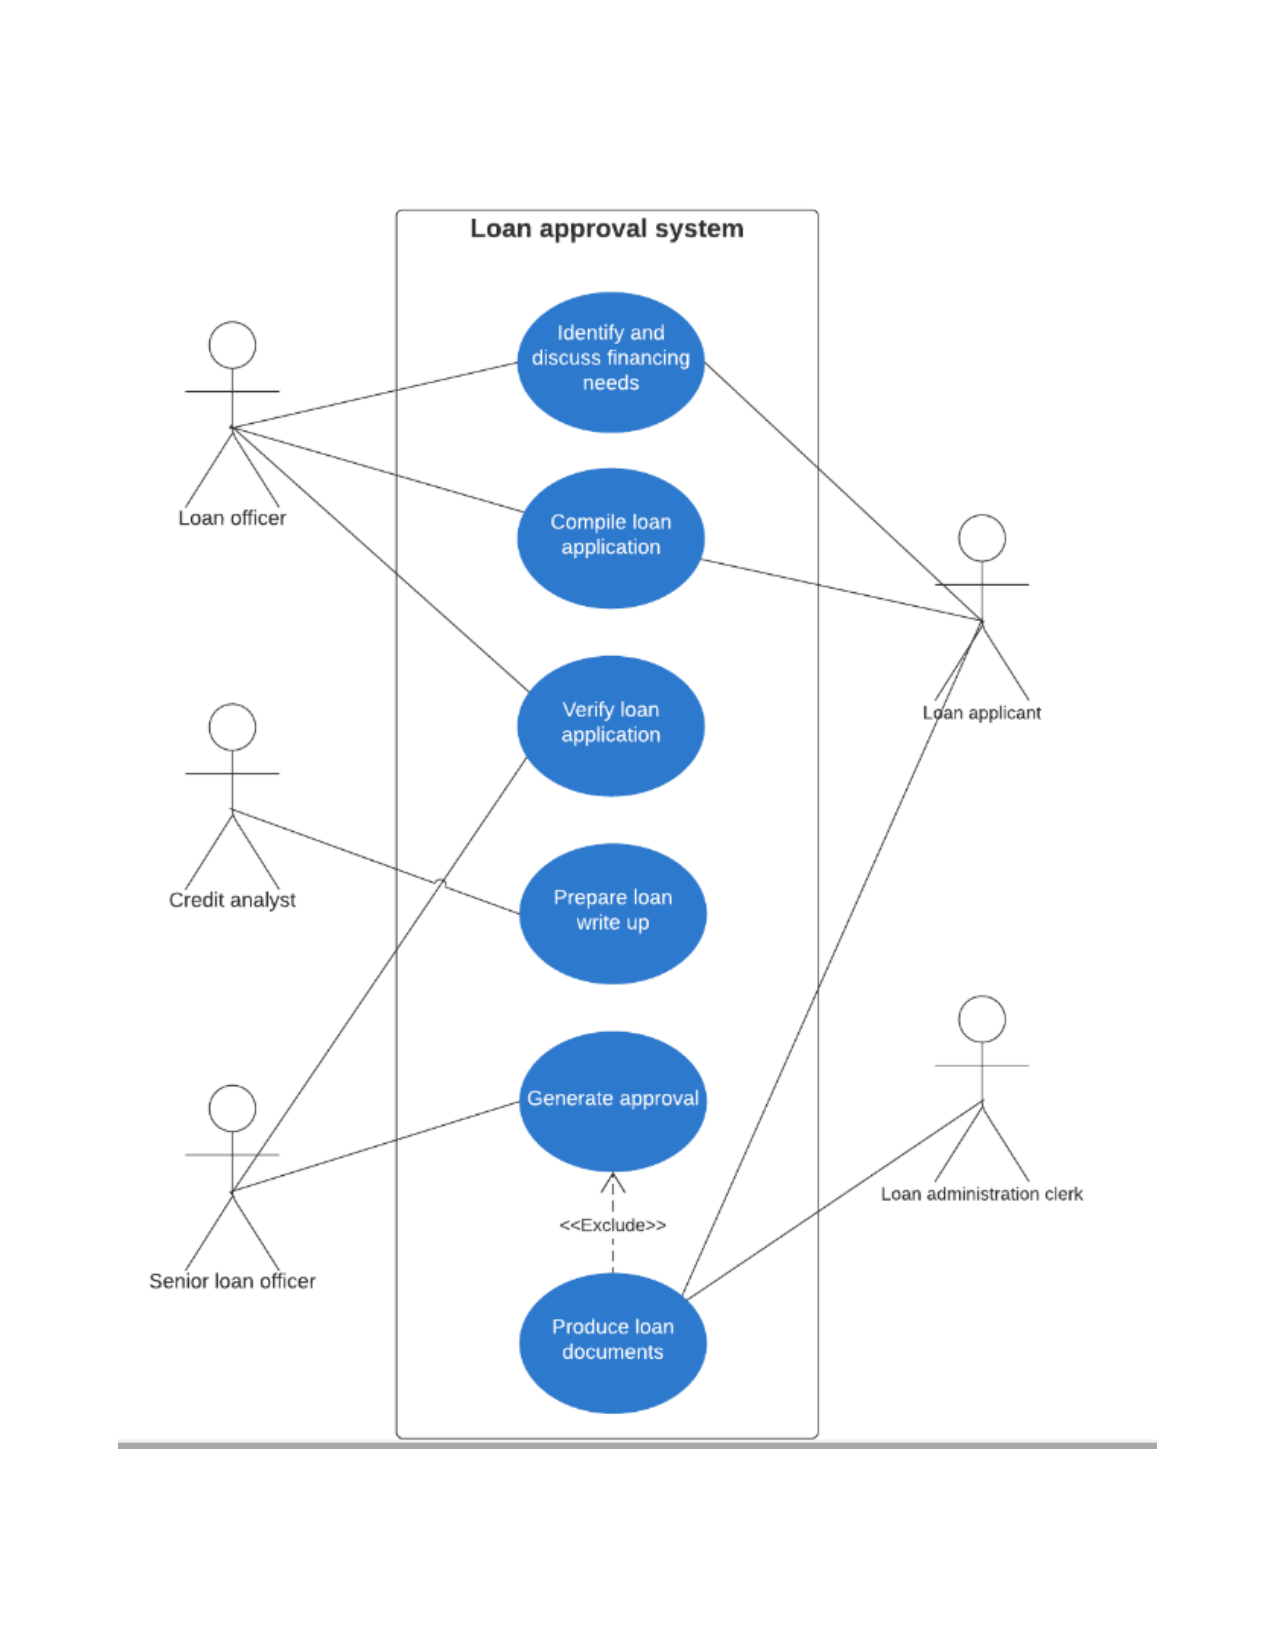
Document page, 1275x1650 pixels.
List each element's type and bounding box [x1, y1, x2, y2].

picture [118, 146, 1157, 1449]
